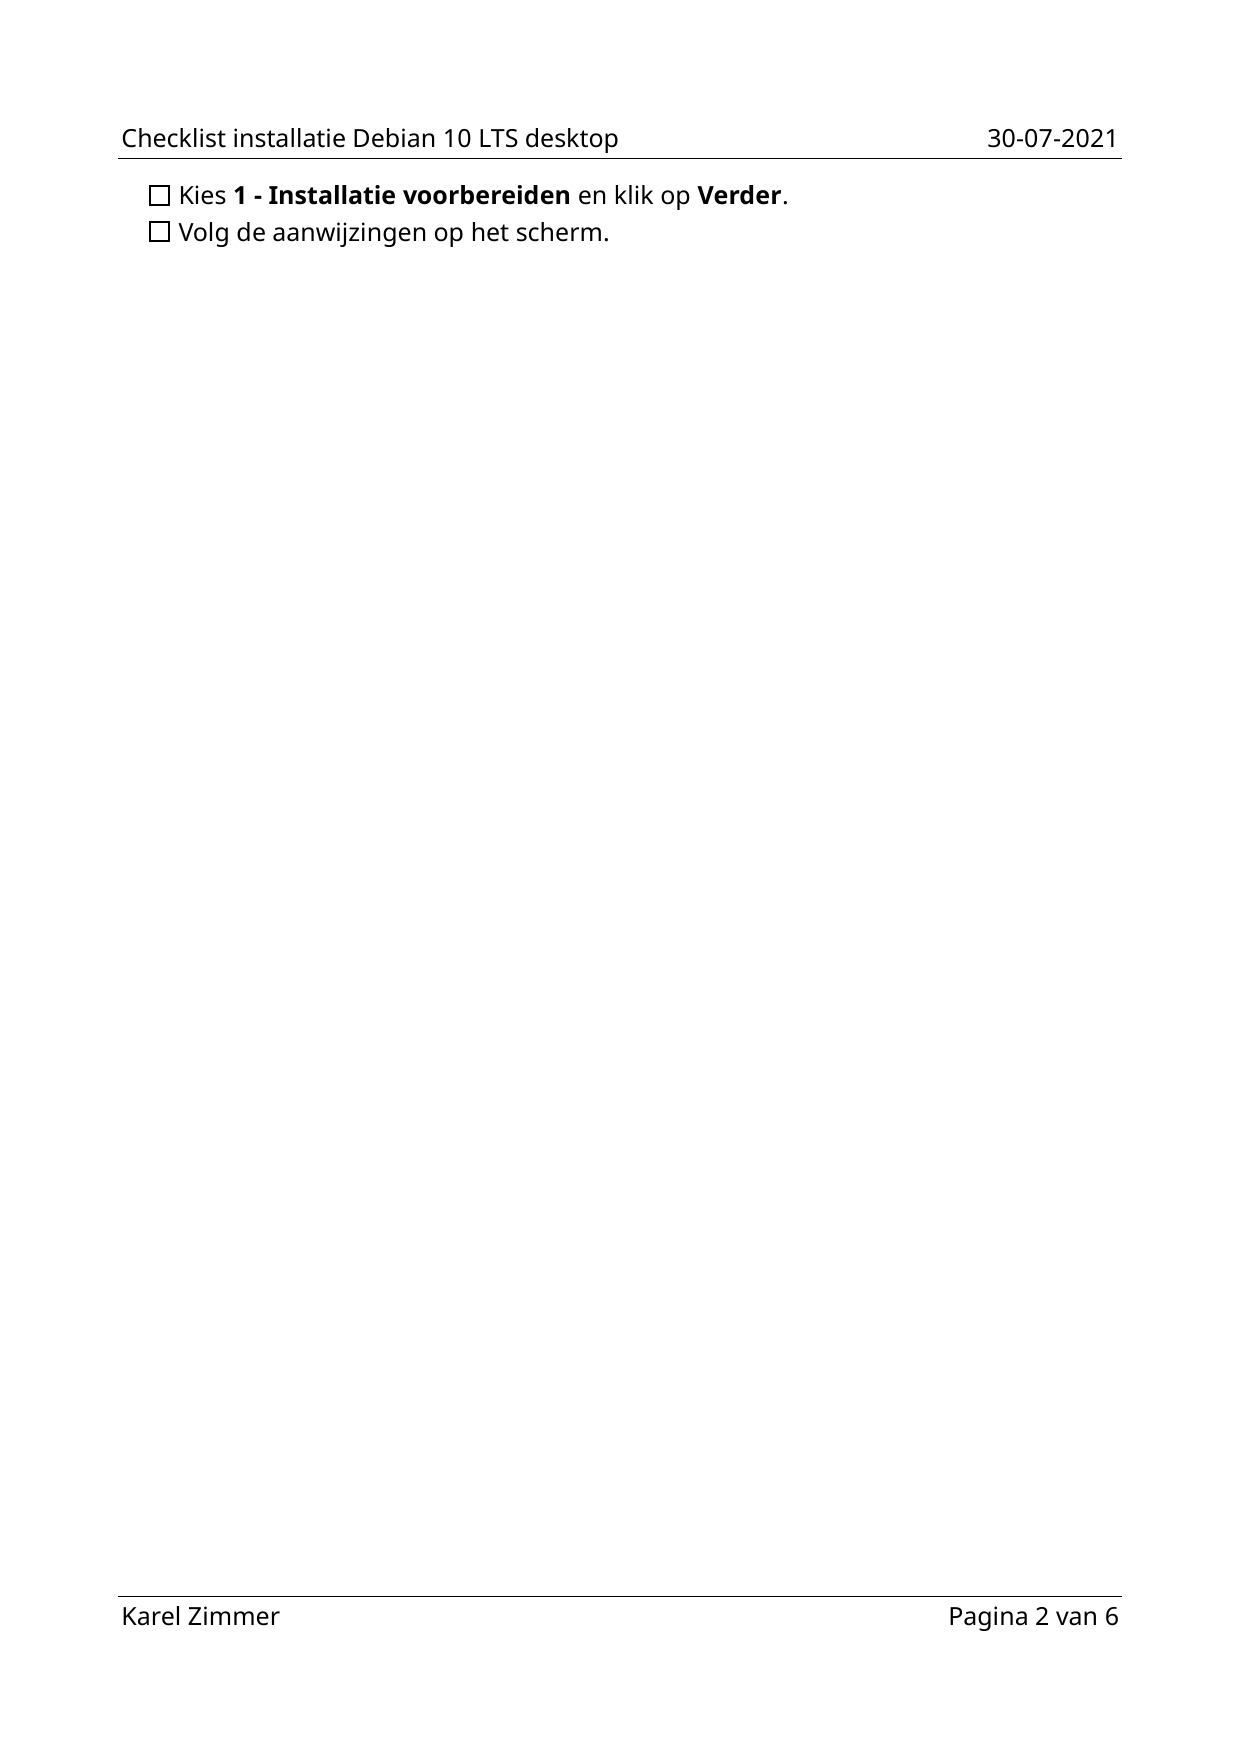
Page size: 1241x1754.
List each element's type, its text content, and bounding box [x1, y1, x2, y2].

table_cell [141, 177, 177, 213]
table_cell Volg de aanwijzingen op het scherm. [177, 213, 1120, 249]
table_cell Kies 1 - Installatie voorbereiden en klik op Verder. [177, 177, 1120, 213]
table_cell [141, 213, 177, 249]
